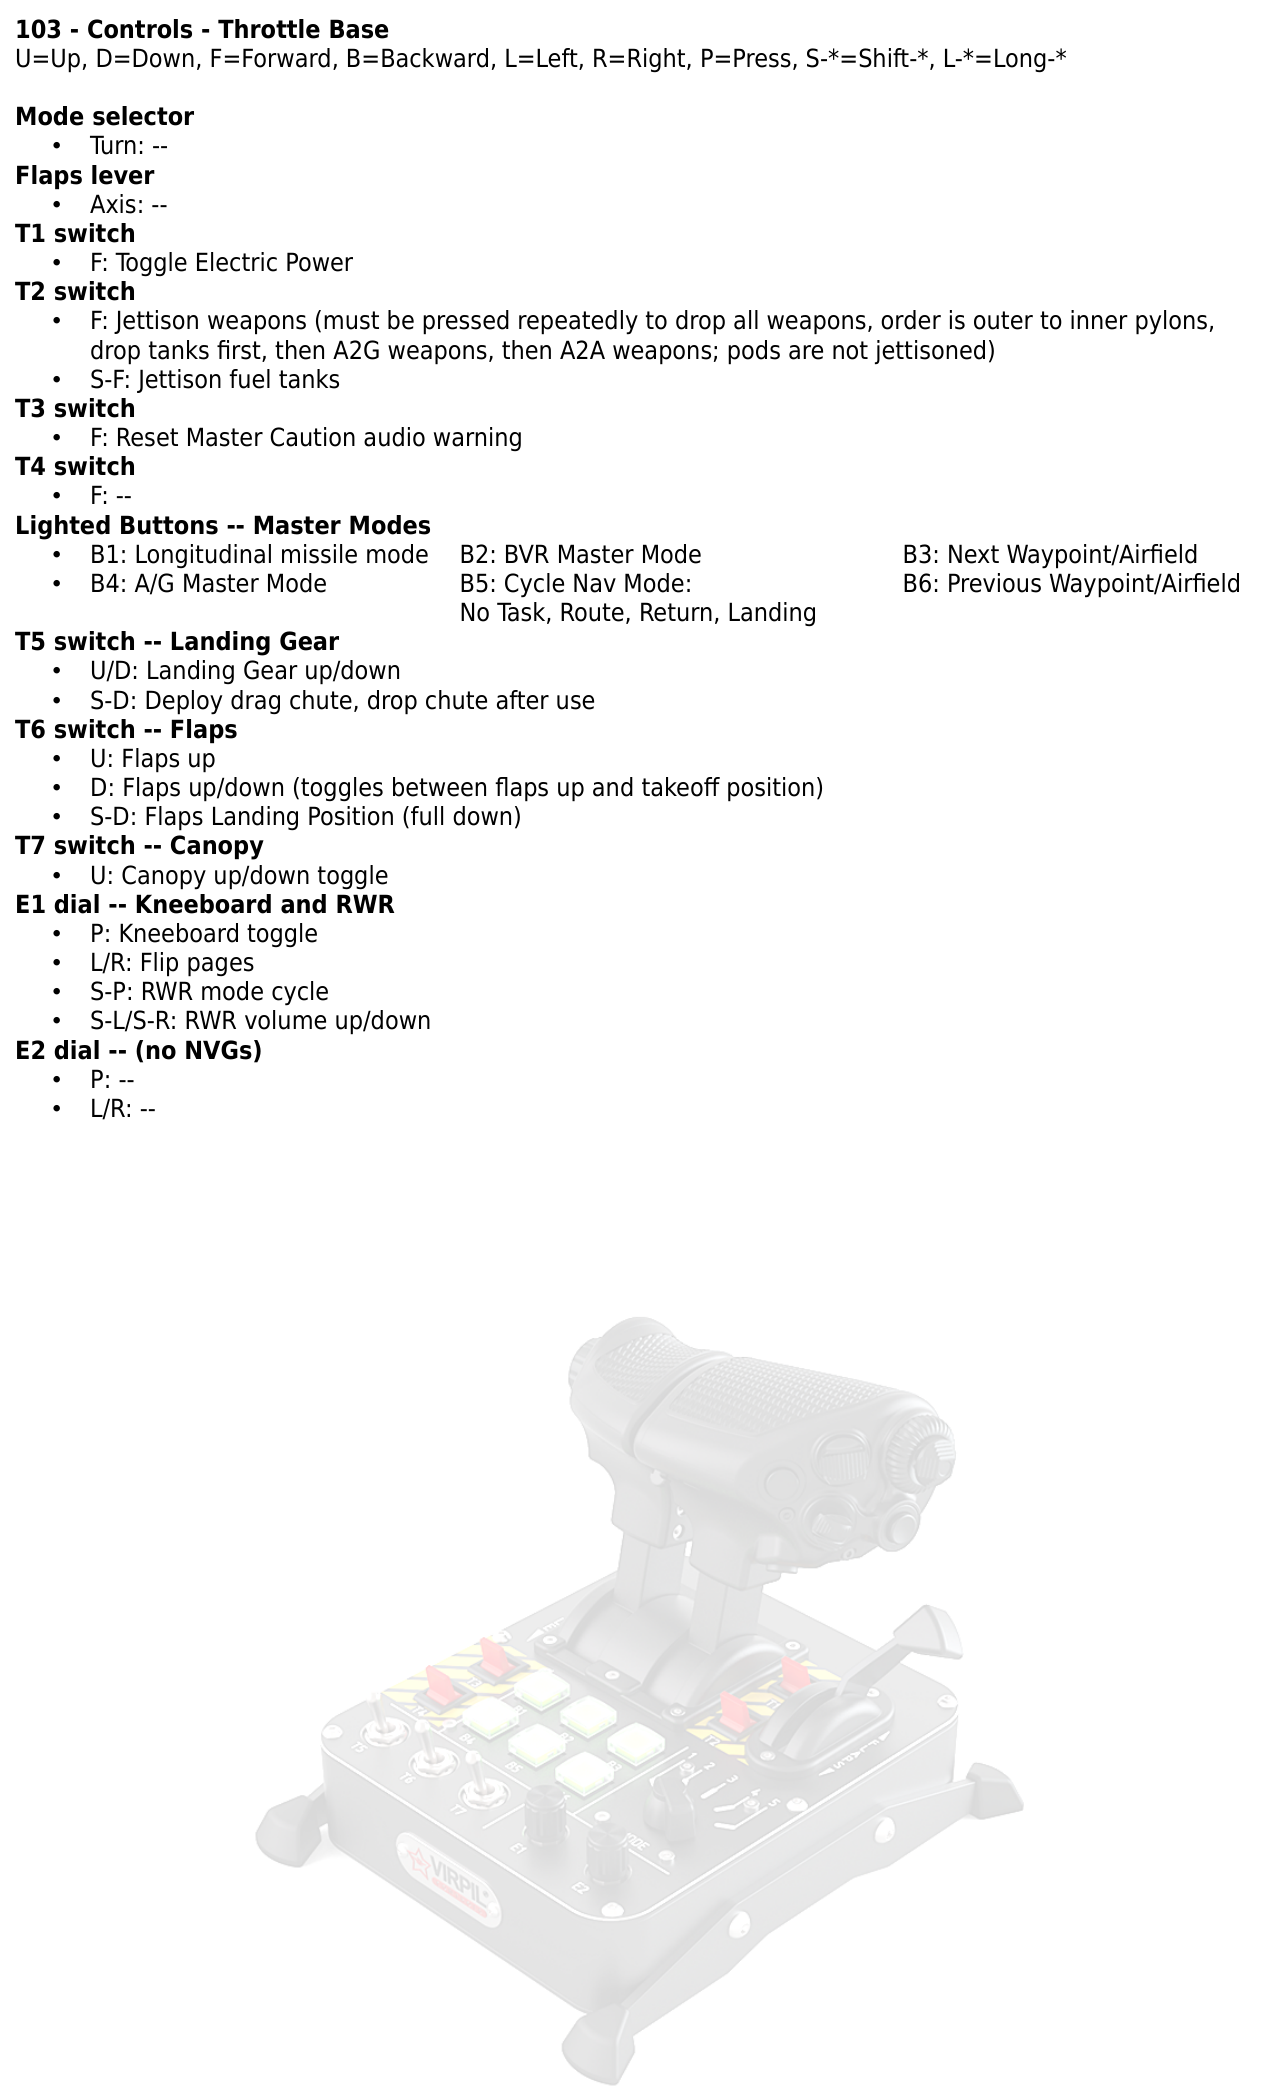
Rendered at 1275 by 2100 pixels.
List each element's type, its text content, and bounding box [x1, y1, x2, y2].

list S-L/S-R: RWR volume up/down [52, 1007, 1260, 1036]
list S-F: Jettison fuel tanks [52, 365, 1260, 394]
list D: Flaps up/down (toggles between flaps up and takeoff position) [52, 773, 1260, 802]
text T4 switch [15, 452, 1260, 482]
list F: -- [52, 482, 1260, 511]
text T2 switch [15, 277, 1260, 307]
list L/R: Flip pages [52, 948, 1260, 977]
list P: Kneeboard toggle [52, 919, 1260, 948]
list L/R: -- [52, 1094, 1260, 1123]
text U=Up, D=Down, F=Forward, B=Backward, L=Left, R=Right, P=Press, S-*=Shift-*, L-*=Long-* [15, 44, 1260, 73]
list U: Canopy up/down toggle [52, 861, 1260, 890]
text Lighted Buttons -- Master Modes [15, 511, 1260, 540]
text T3 switch [15, 394, 1260, 423]
text Mode selector [15, 102, 1260, 132]
text E1 dial -- Kneeboard and RWR [15, 890, 1260, 919]
list Turn: -- [52, 132, 1260, 161]
text T6 switch -- Flaps [15, 715, 1260, 744]
list F: Jettison weapons (must be pressed repeatedly to drop all weapons, order is outer to inner pylons, drop tanks first, then A2G weapons, then A2A weapons; pods are not jettisoned) [52, 307, 1260, 365]
text T7 switch -- Canopy [15, 832, 1260, 861]
list S-D: Flaps Landing Position (full down) [52, 802, 1260, 832]
list S-D: Deploy drag chute, drop chute after use [52, 686, 1260, 715]
list U/D: Landing Gear up/down [52, 657, 1260, 686]
text 103 - Controls - Throttle Base [15, 15, 1260, 44]
list B1: Longitudinal missile mode B2: BVR Master Mode B3: Next Waypoint/Airfield [52, 540, 1260, 569]
list P: -- [52, 1065, 1260, 1094]
list B4: A/G Master Mode B5: Cycle Nav Mode: B6: Previous Waypoint/Airfield No Task, Route, Return, Landing [52, 569, 1260, 627]
text Flaps lever [15, 161, 1260, 190]
list F: Reset Master Caution audio warning [52, 423, 1260, 452]
text E2 dial -- (no NVGs) [15, 1036, 1260, 1065]
text T5 switch -- Landing Gear [15, 627, 1260, 657]
list U: Flaps up [52, 744, 1260, 773]
list Axis: -- [52, 190, 1260, 219]
text T1 switch [15, 219, 1260, 248]
list S-P: RWR mode cycle [52, 977, 1260, 1007]
list F: Toggle Electric Power [52, 248, 1260, 277]
